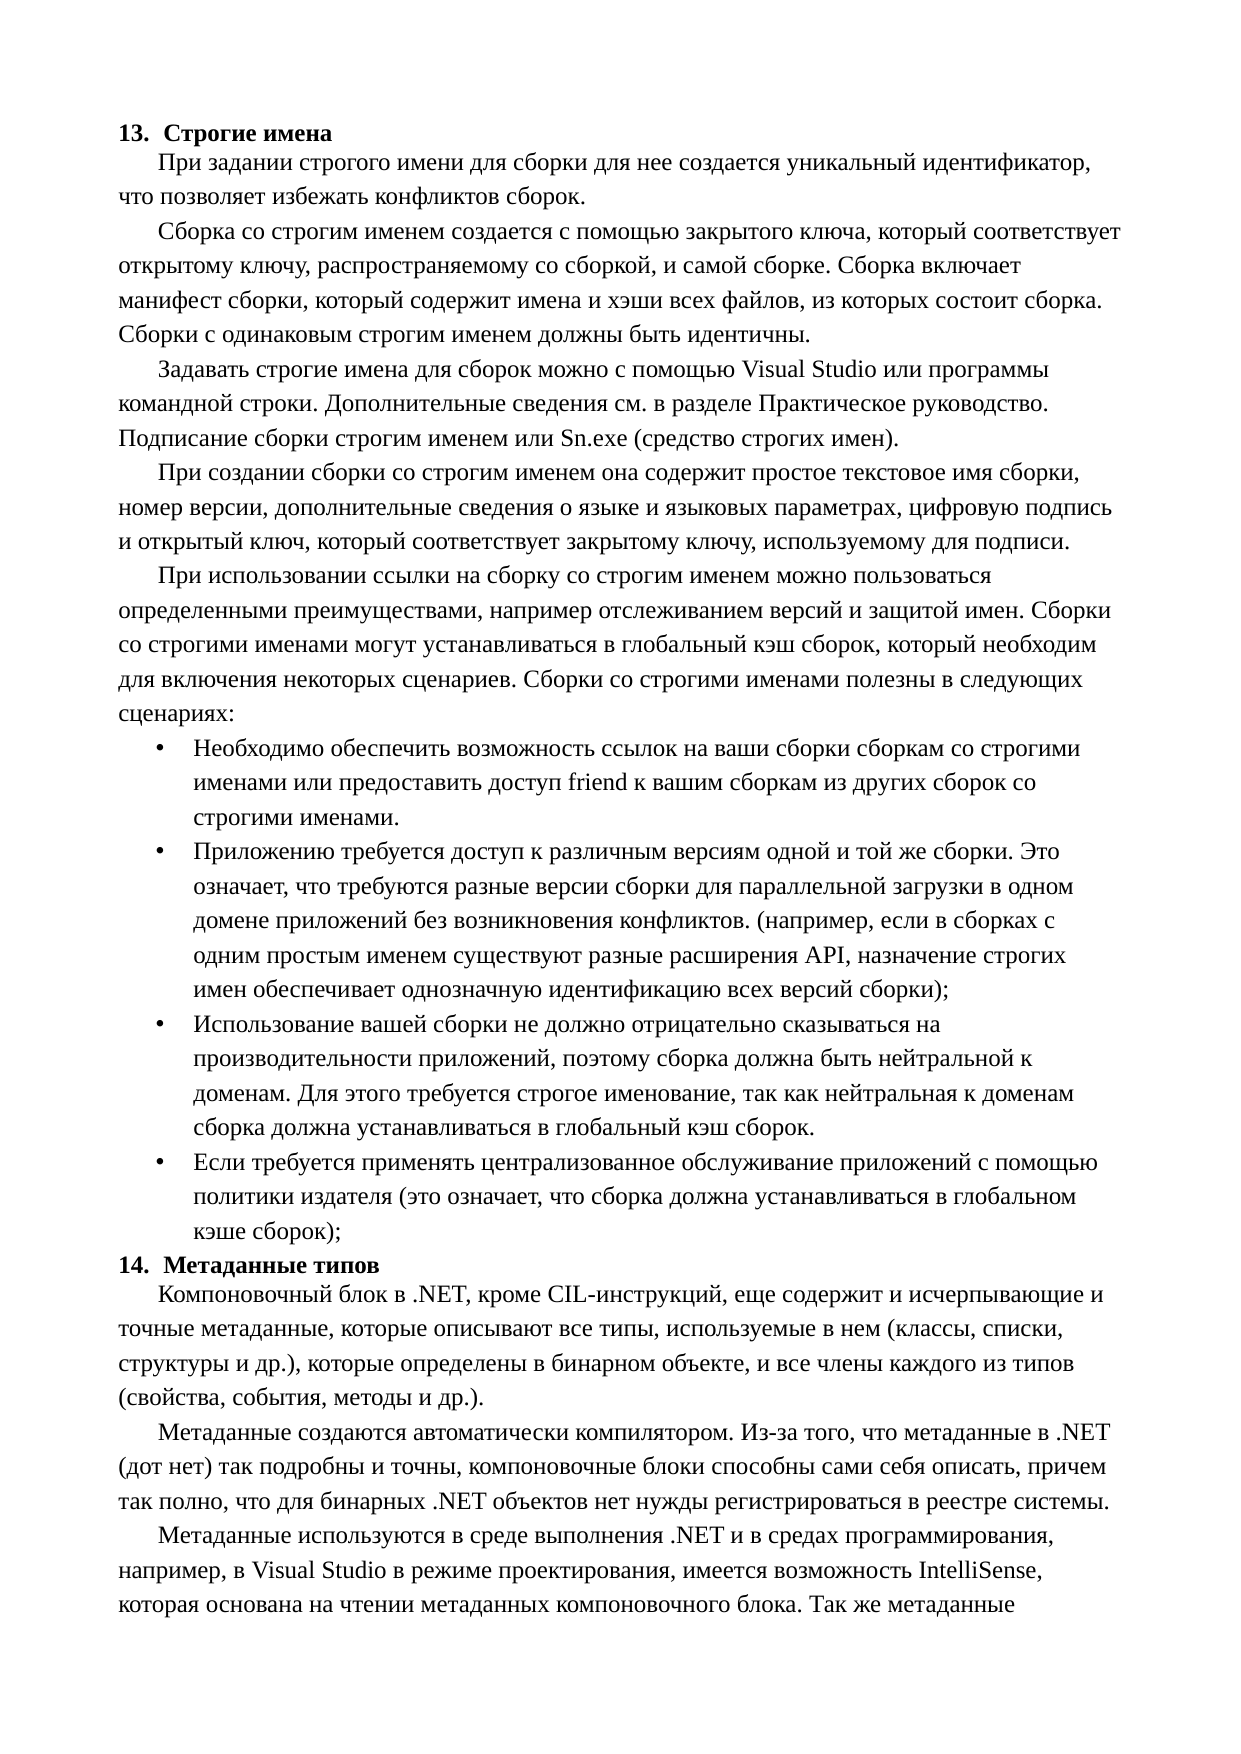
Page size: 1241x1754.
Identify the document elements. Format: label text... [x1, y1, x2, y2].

text Метаданные используются в среде выполнения .NET и в средах программирования, например, в Visual Studio в режиме проектирования, имеется возможность IntelliSense, которая основана на чтении метаданных компоновочного блока. Так же метаданные [118, 1520, 1122, 1618]
text При задании строгого имени для сборки для нее создается уникальный идентификатор, что позволяет избежать конфликтов сборок. [118, 147, 1122, 210]
text Компоновочный блок в .NET, кроме CIL-инструкций, еще содержит и исчерпывающие и точные метаданные, которые описывают все типы, используемые в нем (классы, списки, структуры и др.), которые определены в бинарном объекте, и все члены каждого из типов (свойства, события, методы и др.). [118, 1279, 1122, 1411]
list Использование вашей сборки не должно отрицательно сказываться на производительности приложений, поэтому сборка должна быть нейтральной к доменам. Для этого требуется строгое именование, так как нейтральная к доменам сборка должна устанавливаться в глобальный кэш сборок. [156, 1009, 1122, 1141]
subtitle Метаданные типов [118, 1250, 1122, 1279]
list Если требуется применять централизованное обслуживание приложений с помощью политики издателя (это означает, что сборка должна устанавливаться в глобальном кэше сборок); [156, 1147, 1122, 1244]
text При создании сборки со строгим именем она содержит простое текстовое имя сборки, номер версии, дополнительные сведения о языке и языковых параметрах, цифровую подпись и открытый ключ, который соответствует закрытому ключу, используемому для подписи. [118, 457, 1122, 555]
list Приложению требуется доступ к различным версиям одной и той же сборки. Это означает, что требуются разные версии сборки для параллельной загрузки в одном домене приложений без возникновения конфликтов. (например, если в сборках с одним простым именем существуют разные расширения API, назначение строгих имен обеспечивает однозначную идентификацию всех версий сборки); [156, 836, 1122, 1003]
text Сборка со строгим именем создается с помощью закрытого ключа, который соответствует открытому ключу, распространяемому со сборкой, и самой сборке. Сборка включает манифест сборки, который содержит имена и хэши всех файлов, из которых состоит сборка. Сборки с одинаковым строгим именем должны быть идентичны. [118, 216, 1122, 348]
text При использовании ссылки на сборку со строгим именем можно пользоваться определенными преимуществами, например отслеживанием версий и защитой имен. Сборки со строгими именами могут устанавливаться в глобальный кэш сборок, который необходим для включения некоторых сценариев. Сборки со строгими именами полезны в следующих сценариях: [118, 561, 1122, 727]
text Метаданные создаются автоматически компилятором. Из-за того, что метаданные в .NET (дот нет) так подробны и точны, компоновочные блоки способны сами себя описать, причем так полно, что для бинарных .NET объектов нет нужды регистрироваться в реестре системы. [118, 1417, 1122, 1514]
list Необходимо обеспечить возможность ссылок на ваши сборки сборкам со строгими именами или предоставить доступ friend к вашим сборкам из других сборок со строгими именами. [156, 733, 1122, 831]
text Задавать строгие имена для сборок можно с помощью Visual Studio или программы командной строки. Дополнительные сведения см. в разделе Практическое руководство. Подписание сборки строгим именем или Sn.exe (средство строгих имен). [118, 354, 1122, 451]
subtitle Строгие имена [118, 118, 1122, 147]
